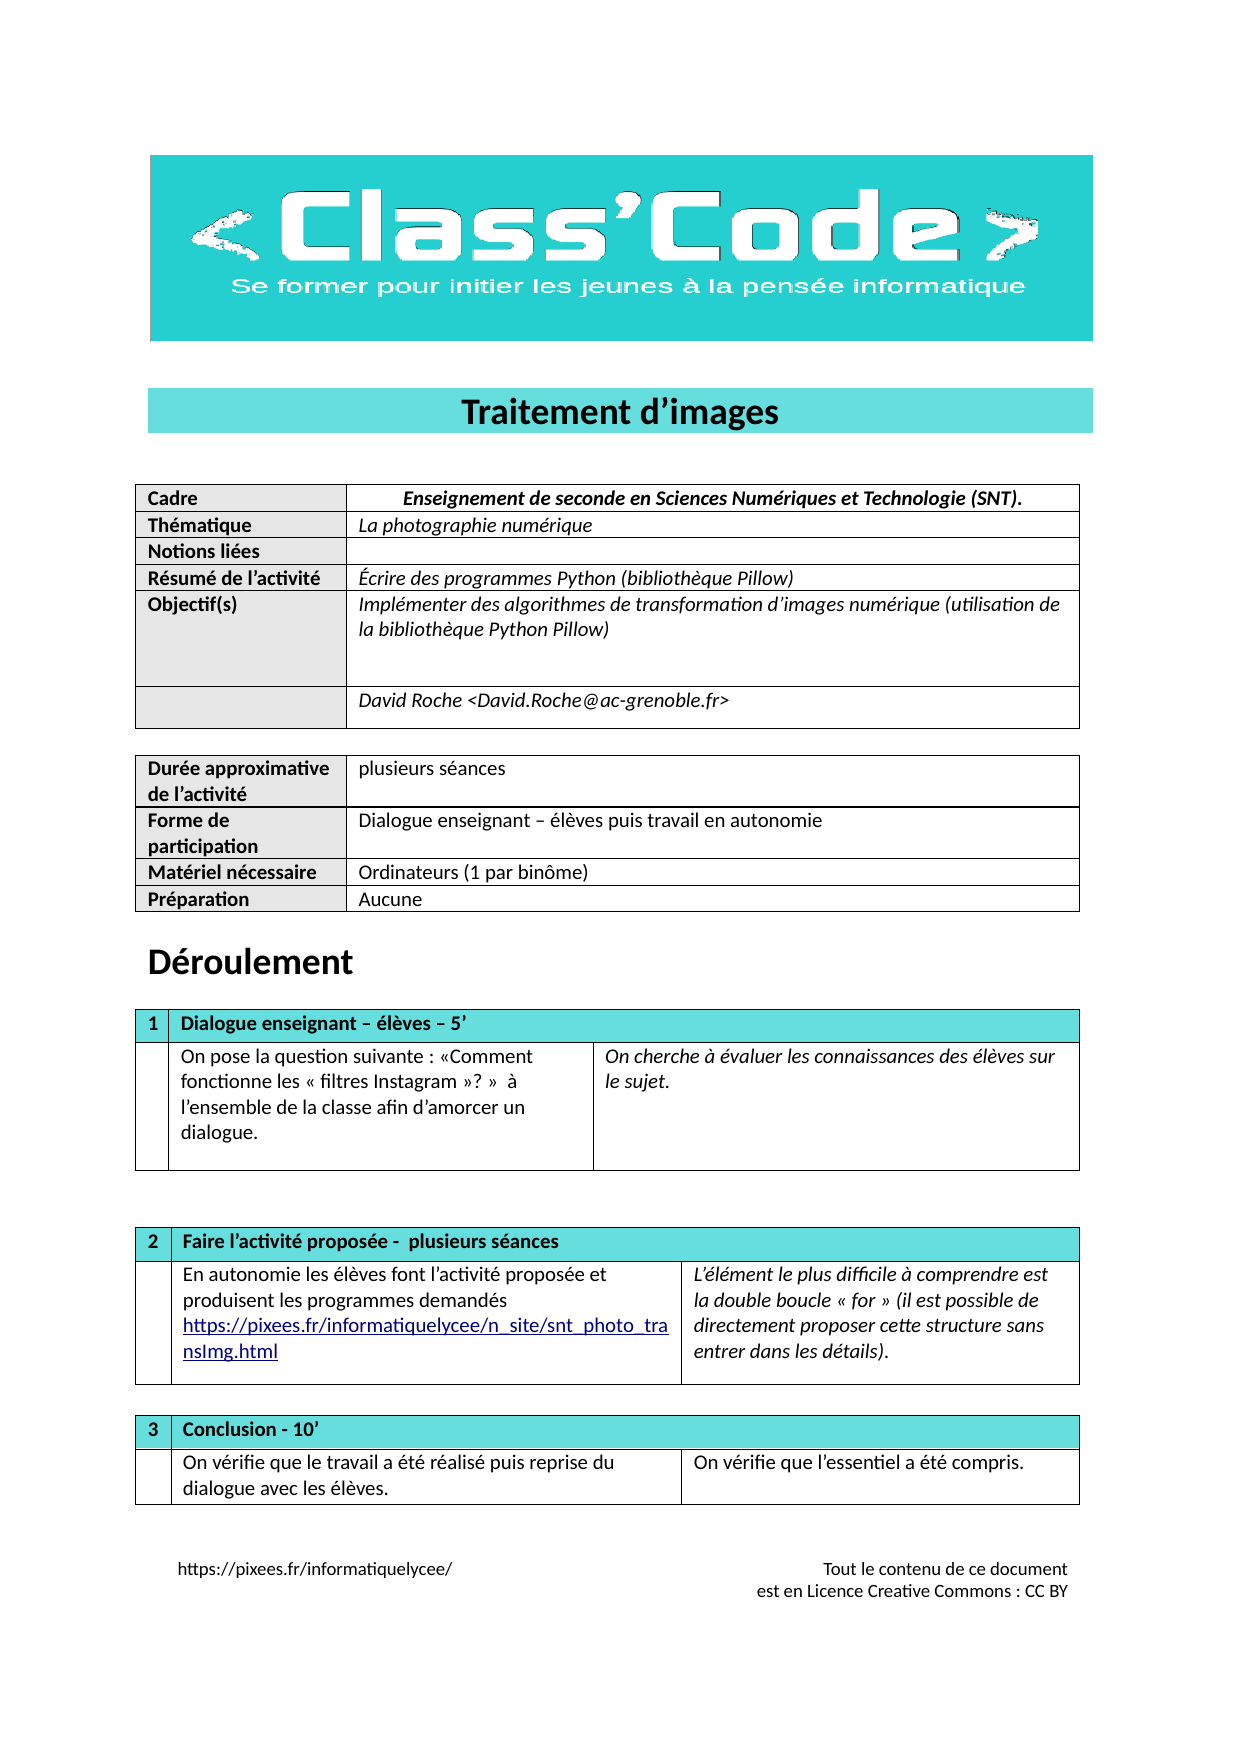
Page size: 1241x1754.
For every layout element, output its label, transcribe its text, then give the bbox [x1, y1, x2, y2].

table_cell On vérifie que le travail a été réalisé puis reprise du dialogue avec les élèves. [172, 1450, 681, 1504]
table_cell Écrire des programmes Python (bibliothèque Pillow) [347, 565, 1079, 590]
table_cell [347, 538, 1079, 564]
table_cell Notions liées [136, 538, 346, 564]
table_cell Préparation [136, 886, 346, 911]
table_header Conclusion - 10’ [172, 1416, 1079, 1448]
text Traitement d’images [148, 388, 1093, 433]
table_header 3 [136, 1416, 171, 1448]
table_cell Objectif(s) [136, 591, 346, 686]
table_cell Résumé de l’activité [136, 565, 346, 590]
table_cell L’élément le plus difficile à comprendre est la double boucle « for » (il est possible de directement proposer cette structure sans entrer dans les détails). [682, 1262, 1079, 1383]
table_cell On cherche à évaluer les connaissances des élèves sur le sujet. [594, 1043, 1079, 1170]
table_header plusieurs séances [347, 756, 1079, 806]
table_cell En autonomie les élèves font l’activité proposée et produisent les programmes demandés https://pixees.fr/informatiquelycee/n_site/snt_photo_transImg.html [172, 1262, 681, 1383]
text Déroulement [148, 938, 1093, 983]
table_cell [136, 687, 346, 728]
table_cell On pose la question suivante : «Comment fonctionne les « filtres Instagram »? » à l’ensemble de la classe afin d’amorcer un dialogue. [169, 1043, 593, 1170]
table_cell Matériel nécessaire [136, 859, 346, 885]
table_header Enseignement de seconde en Sciences Numériques et Technologie (SNT). [347, 485, 1079, 511]
table_cell Ordinateurs (1 par binôme) [347, 859, 1079, 885]
table_cell Dialogue enseignant – élèves puis travail en autonomie [347, 808, 1079, 858]
table_header Cadre [136, 485, 346, 511]
table_header 2 [136, 1228, 171, 1261]
table_cell [136, 1262, 171, 1383]
table_header Dialogue enseignant – élèves – 5’ [169, 1010, 1079, 1042]
table_cell Thématique [136, 512, 346, 537]
table_cell [136, 1043, 168, 1170]
table_cell David Roche <David.Roche@ac-grenoble.fr> [347, 687, 1079, 728]
table_cell Forme de participation [136, 808, 346, 858]
table_header Durée approximative de l’activité [136, 756, 346, 806]
table_cell On vérifie que l’essentiel a été compris. [682, 1450, 1079, 1504]
table_cell [136, 1450, 171, 1504]
picture [150, 155, 1093, 342]
table_header Faire l’activité proposée - plusieurs séances [172, 1228, 1079, 1261]
table_cell Implémenter des algorithmes de transformation d’images numérique (utilisation de la bibliothèque Python Pillow) [347, 591, 1079, 686]
table_cell Aucune [347, 886, 1079, 911]
table_header 1 [136, 1010, 168, 1042]
table_cell La photographie numérique [347, 512, 1079, 537]
